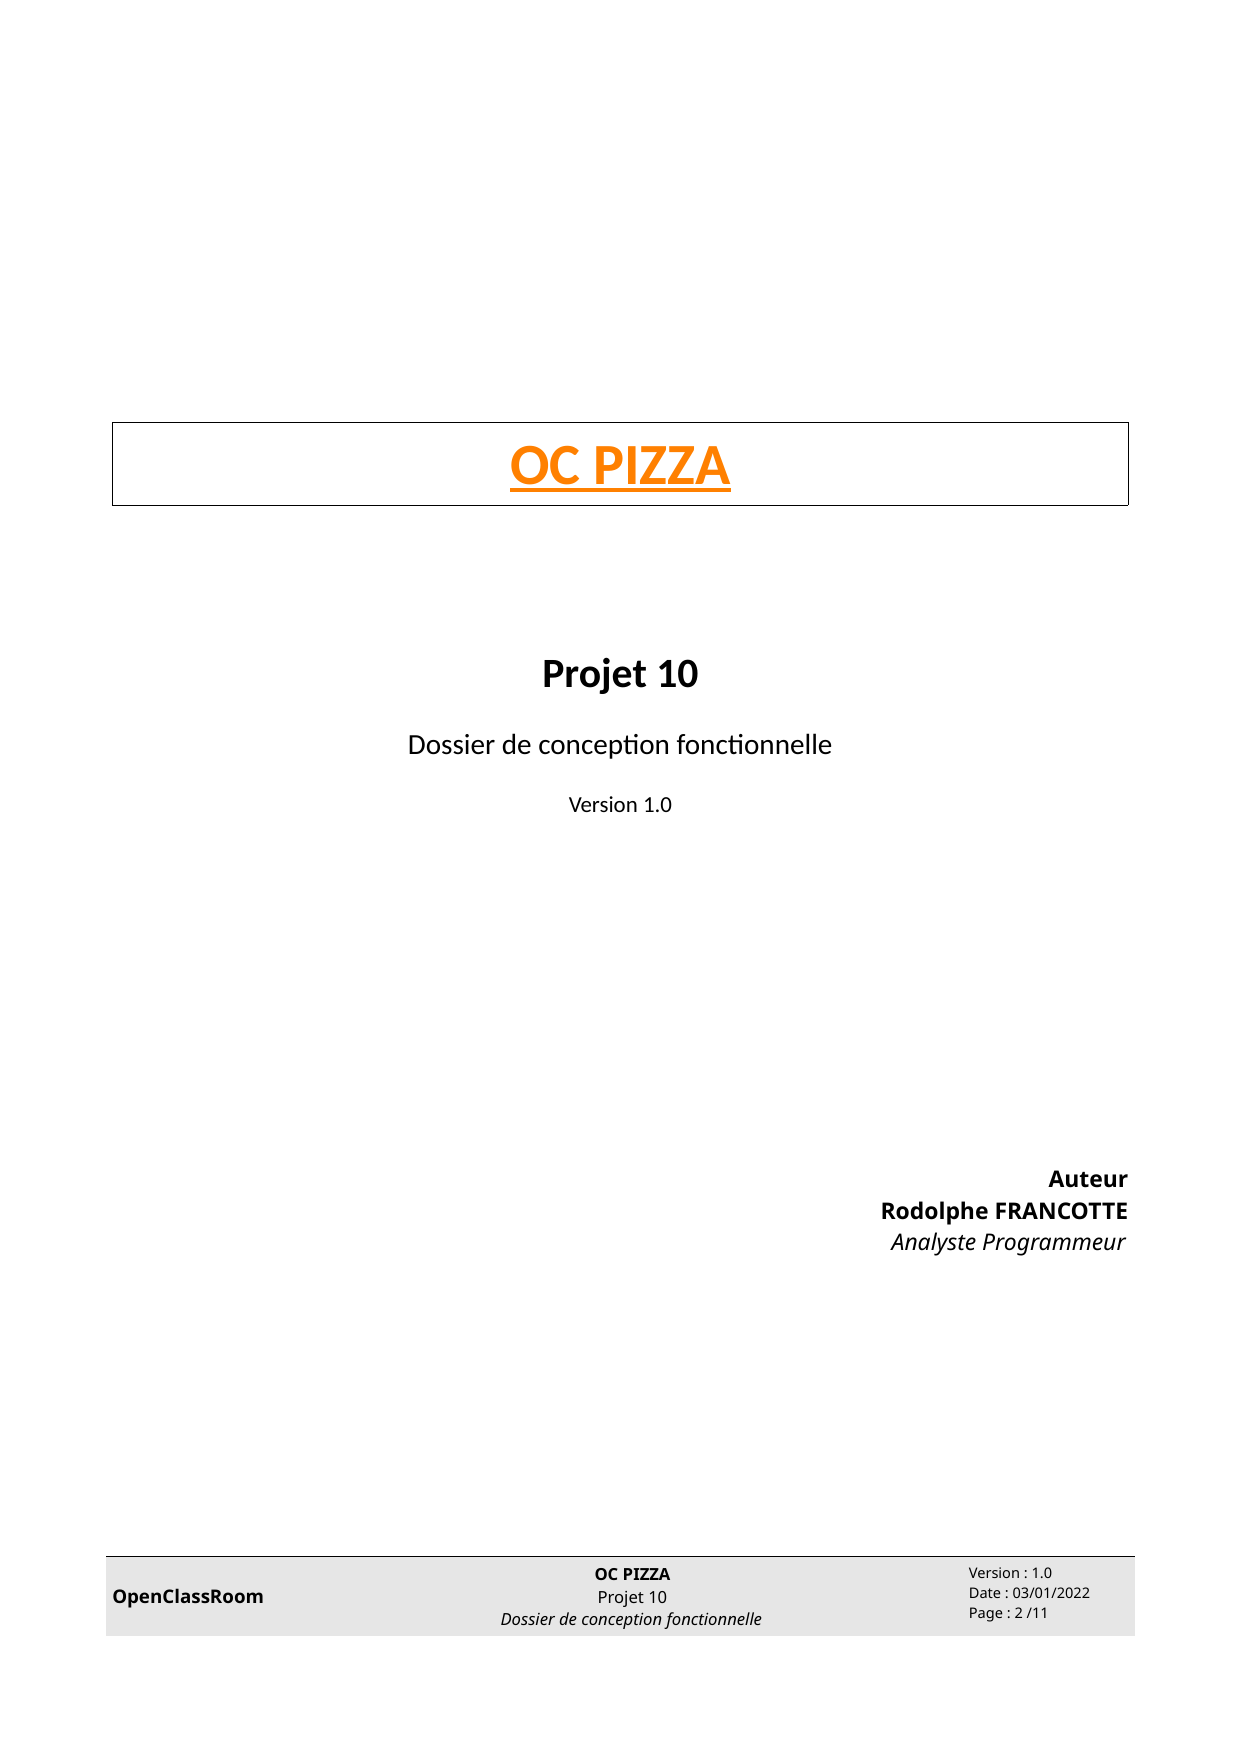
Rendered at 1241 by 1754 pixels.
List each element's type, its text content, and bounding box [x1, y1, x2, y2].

table_header Projet 10 Dossier de conception fonctionnelle Version 1.0 [106, 100, 1134, 1139]
table_header OC PIZZA [113, 423, 1128, 505]
table_cell Auteur Rodolphe FRANCOTTE Analyste Programmeur [106, 1140, 1134, 1281]
